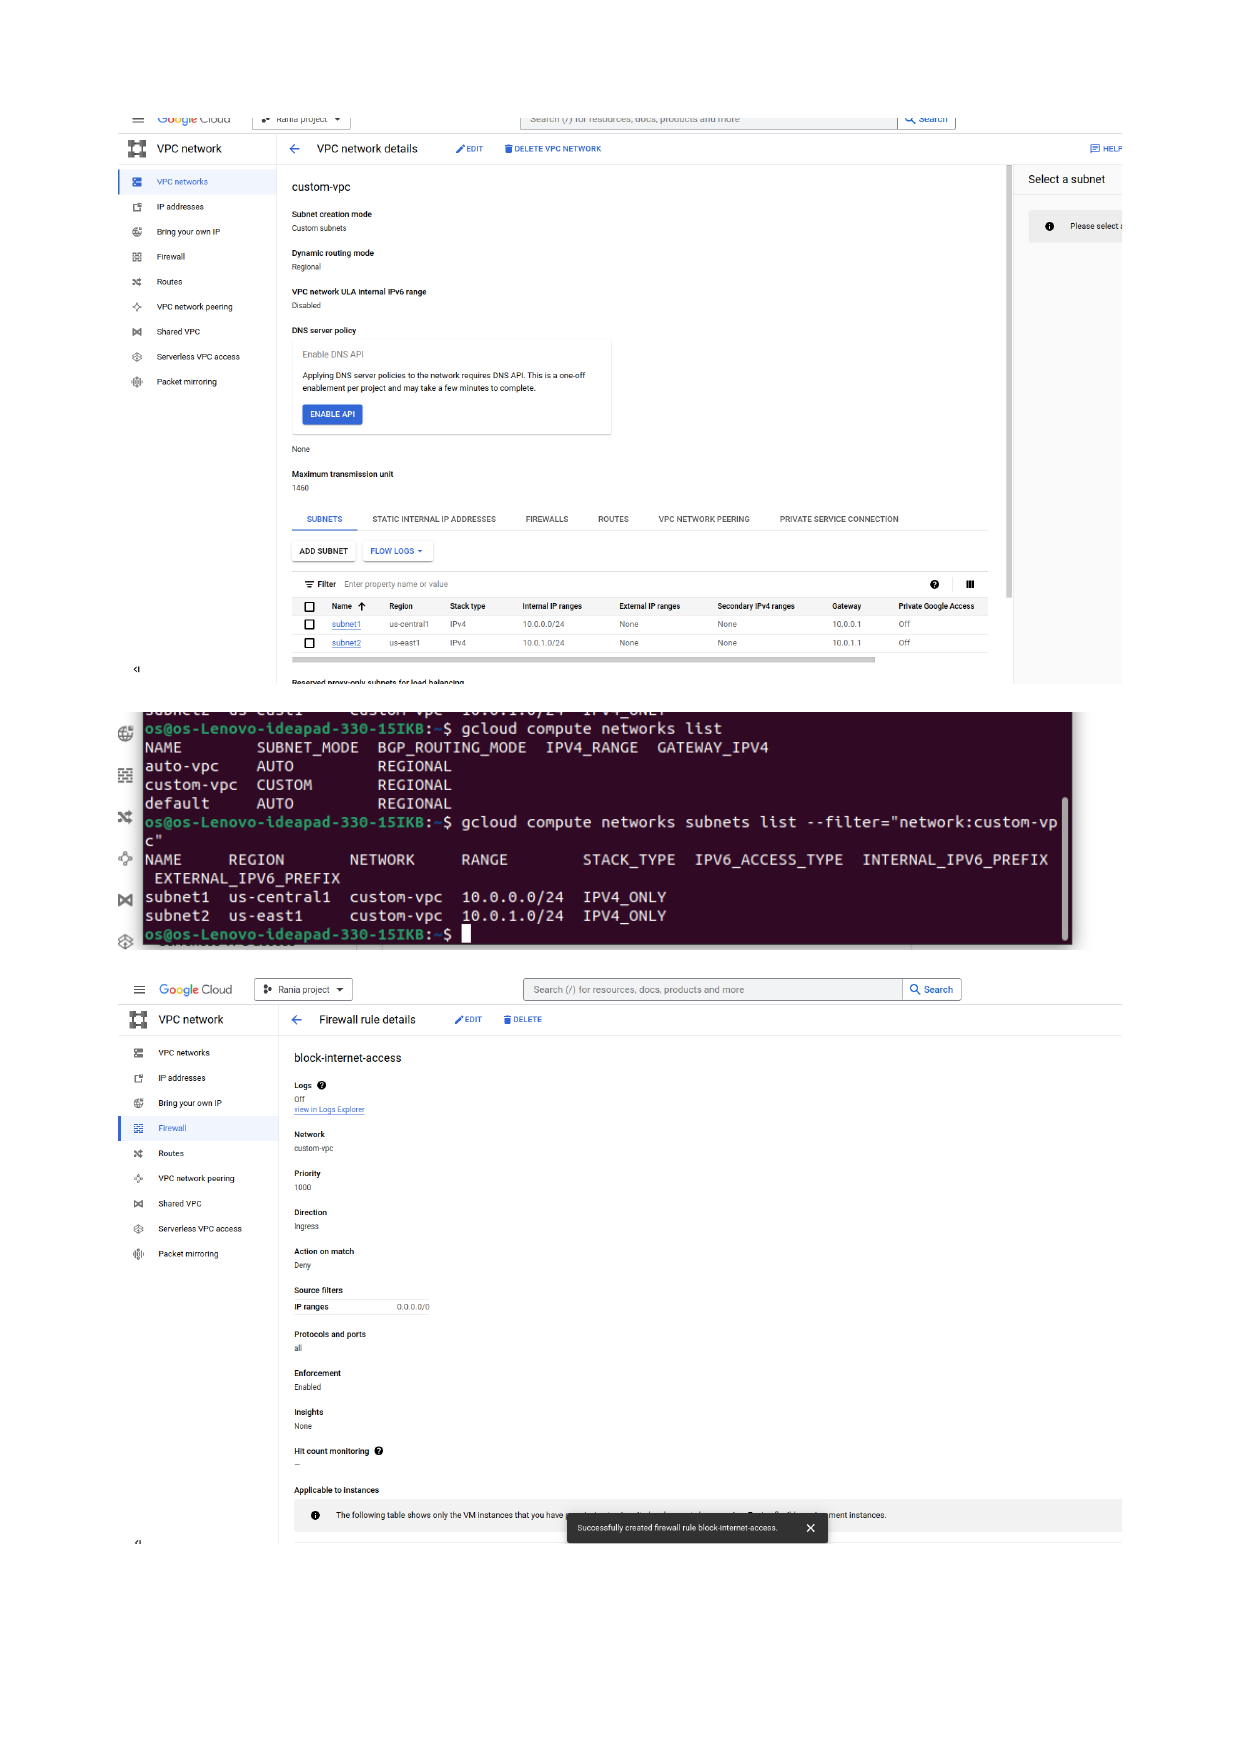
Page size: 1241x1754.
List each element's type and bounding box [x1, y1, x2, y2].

picture [118, 978, 1123, 1544]
picture [118, 712, 1123, 950]
picture [118, 118, 1123, 684]
